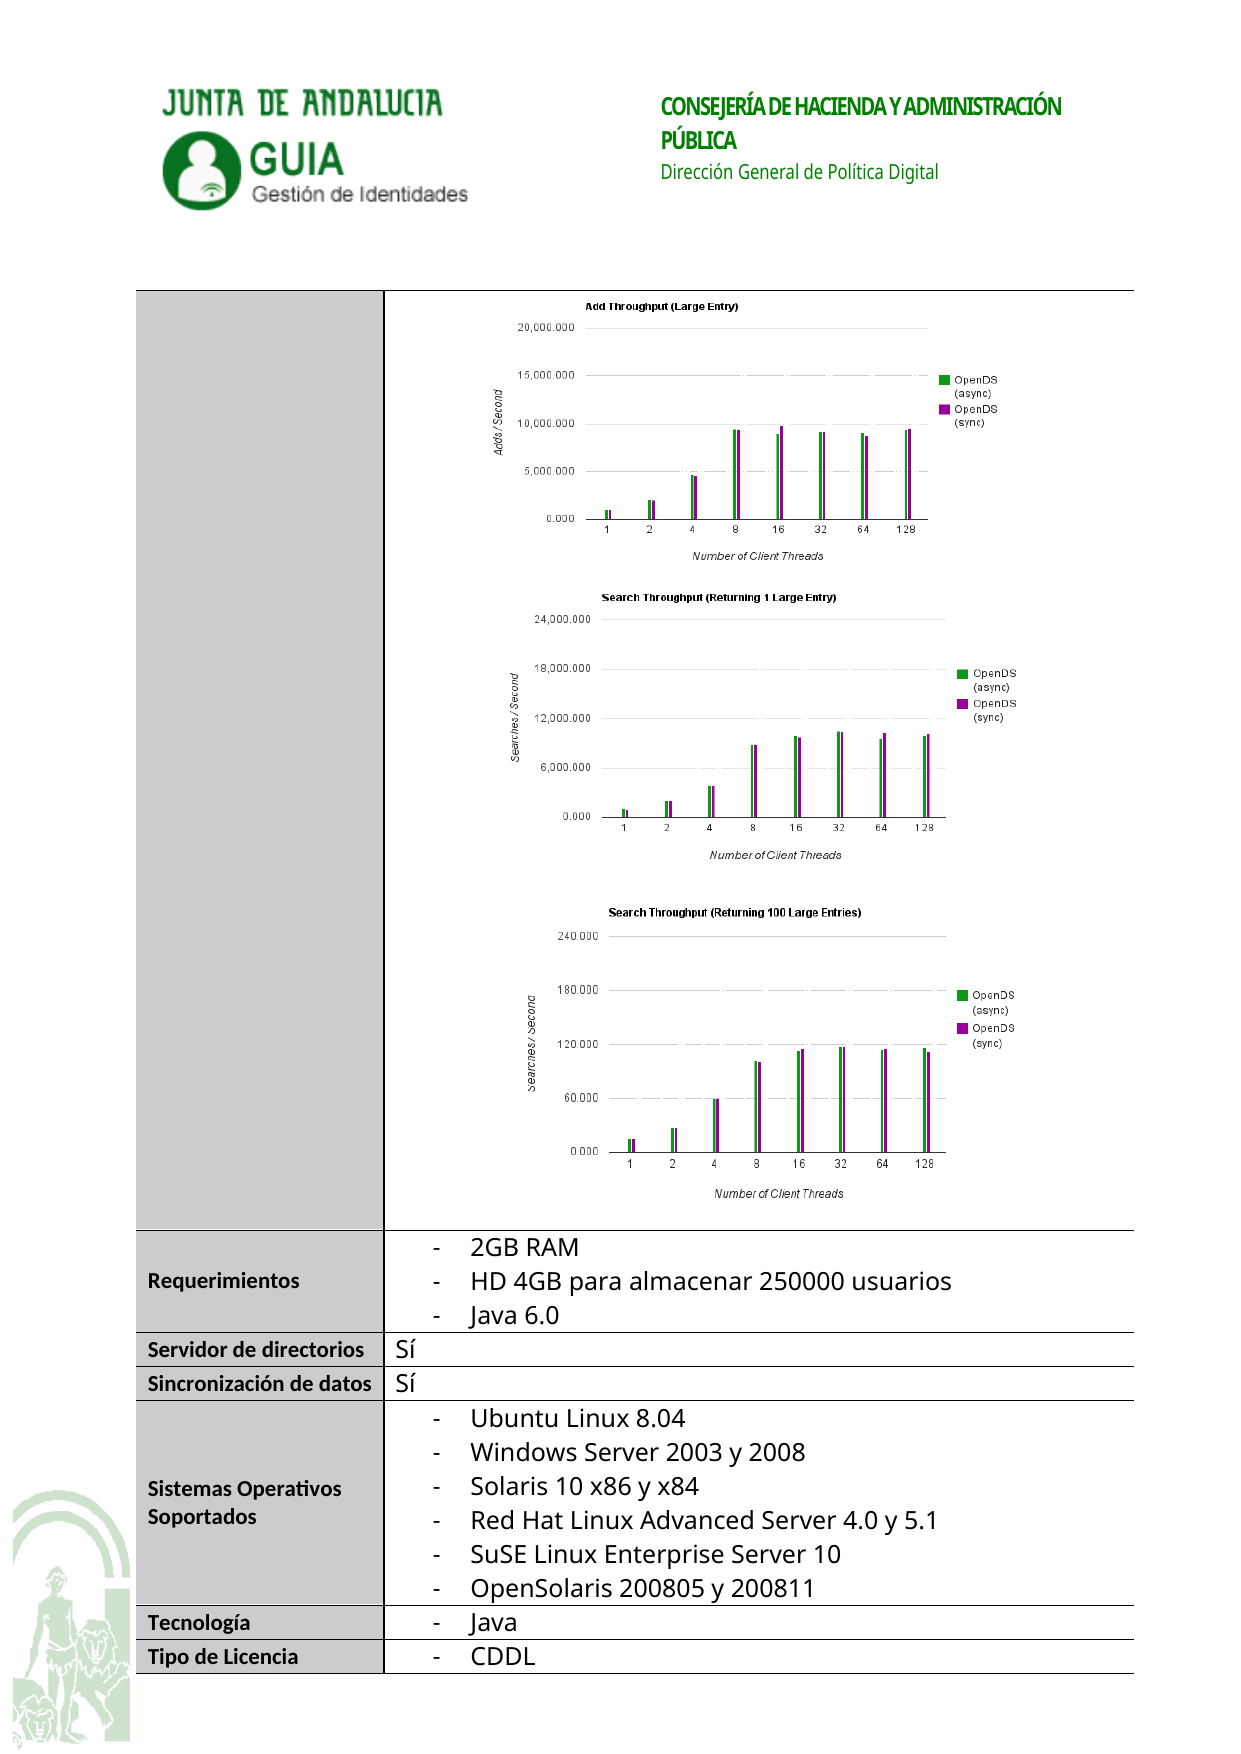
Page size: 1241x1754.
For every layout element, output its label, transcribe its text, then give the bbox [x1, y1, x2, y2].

table_cell Sí [385, 1333, 1134, 1366]
picture [500, 576, 1018, 868]
picture [147, 82, 498, 225]
table_cell 2GB RAM HD 4GB para almacenar 250000 usuarios Java 6.0 [385, 1231, 1134, 1332]
table_cell CDDL [385, 1640, 1134, 1673]
table_cell Tipo de Licencia [136, 1640, 383, 1673]
table_cell Sistemas Operativos Soportados [136, 1401, 383, 1604]
table_cell Tecnología [136, 1606, 383, 1639]
table_cell Requerimientos [136, 1231, 383, 1332]
table_cell Java [385, 1606, 1134, 1639]
table_cell Servidor de directorios [136, 1333, 383, 1366]
picture [528, 901, 1021, 1202]
picture [12, 1490, 131, 1750]
picture [491, 293, 1002, 566]
table_cell [385, 291, 1134, 867]
table_cell Ubuntu Linux 8.04 Windows Server 2003 y 2008 Solaris 10 x86 y x84 Red Hat Linux Advanced Server 4.0 y 5.1 SuSE Linux Enterprise Server 10 OpenSolaris 200805 y 200811 [385, 1401, 1134, 1604]
table_cell Sí [385, 1367, 1134, 1400]
table_cell [136, 291, 383, 1229]
table_cell [385, 868, 1134, 1229]
table_cell Sincronización de datos [136, 1367, 383, 1400]
